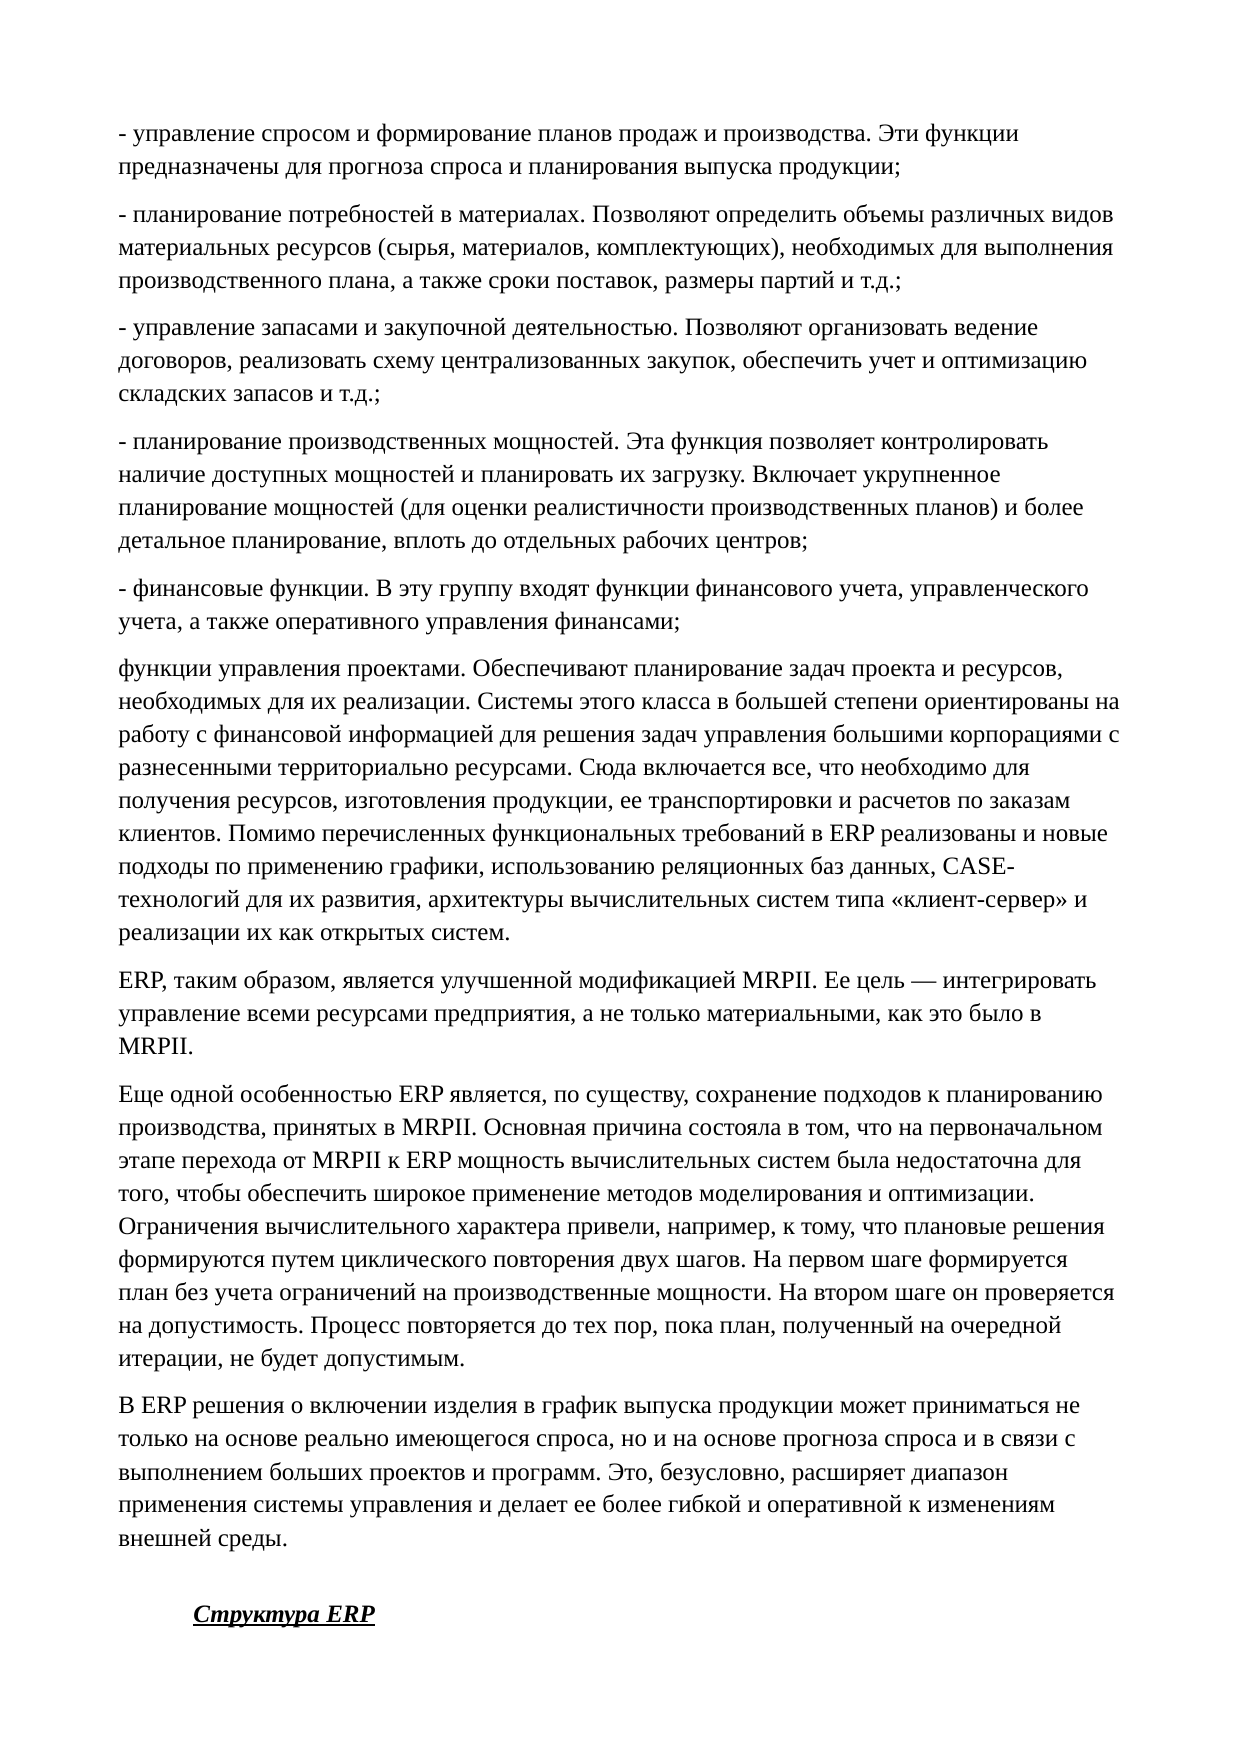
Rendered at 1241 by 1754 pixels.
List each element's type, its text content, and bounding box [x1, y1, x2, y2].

text Структура ERP [193, 1599, 1122, 1628]
text функции управления проектами. Обеспечивают планирование задач проекта и ресурсов, необходимых для их реализации. Системы этого класса в большей степени ориентированы на работу с финансовой информацией для решения задач управления большими корпорациями с разнесенными территориально ресурсами. Сюда включается все, что необходимо для получения ресурсов, изготовления продукции, ее транспортировки и расчетов по зака­зам клиентов. Помимо перечисленных функциональных требований в ERP реализованы и новые подходы по применению графики, использованию реляционных баз данных, CASE-технологий для их развития, архитектуры вычислительных систем типа «клиент-сервер» и реализации их как открытых систем. [118, 653, 1122, 946]
text Еще одной особенностью ERP является, по существу, сохранение подходов к планированию производства, принятых в MRPII. Основная причина состояла в том, что на первоначальном этапе перехода от MRPII к ERP мощность вычислительных систем была недостаточна для того, чтобы обеспечить широкое применение методов моделирования и оптимизации. Ограничения вычислительного характера привели, например, к тому, что плановые решения формируются путем циклического повторения двух шагов. На первом шаге формируется план без учета ограничений на производственные мощности. На втором шаге он проверяется на допустимость. Процесс повторяется до тех пор, пока план, полученный на очередной итерации, не будет допустимым. [118, 1079, 1122, 1372]
text - планирование потребностей в материалах. Позволяют определить объемы различных видов материальных ресурсов (сырья, материалов, комплектующих), необходимых для выполнения производственного плана, а также сроки поставок, размеры партий и т.д.; [118, 199, 1122, 293]
text ERP, таким образом, является улучшенной модификацией MRPII. Ее цель — интегрировать управление всеми ресурсами предприятия, а не только материальными, как это было в MRPII. [118, 965, 1122, 1060]
text - управление запасами и закупочной деятельностью. Позволяют организовать ведение договоров, реализовать схему централизованных закупок, обеспечить учет и оптимизацию складских запасов и т.д.; [118, 312, 1122, 407]
text - управление спросом и формирование планов продаж и производства. Эти функции предназначены для прогноза спроса и планирования выпуска продукции; [118, 118, 1122, 180]
text - финансовые функции. В эту группу входят функции финансового учета, управленческого учета, а также оперативного управления финансами; [118, 573, 1122, 634]
text - планирование производственных мощностей. Эта функция позволяет контролировать наличие доступных мощностей и планировать их загрузку. Включает укрупненное планирование мощностей (для оценки реалистичности производственных планов) и более детальное планирование, вплоть до отдельных рабочих центров; [118, 426, 1122, 554]
text В ERP решения о включении изделия в график выпуска продукции может приниматься не только на основе реально имеющегося спроса, но и на основе прогноза спроса и в связи с выполнением больших проектов и программ. Это, безусловно, расширяет диапазон применения системы управления и делает ее более гибкой и оперативной к изменениям внешней среды. [118, 1391, 1122, 1551]
